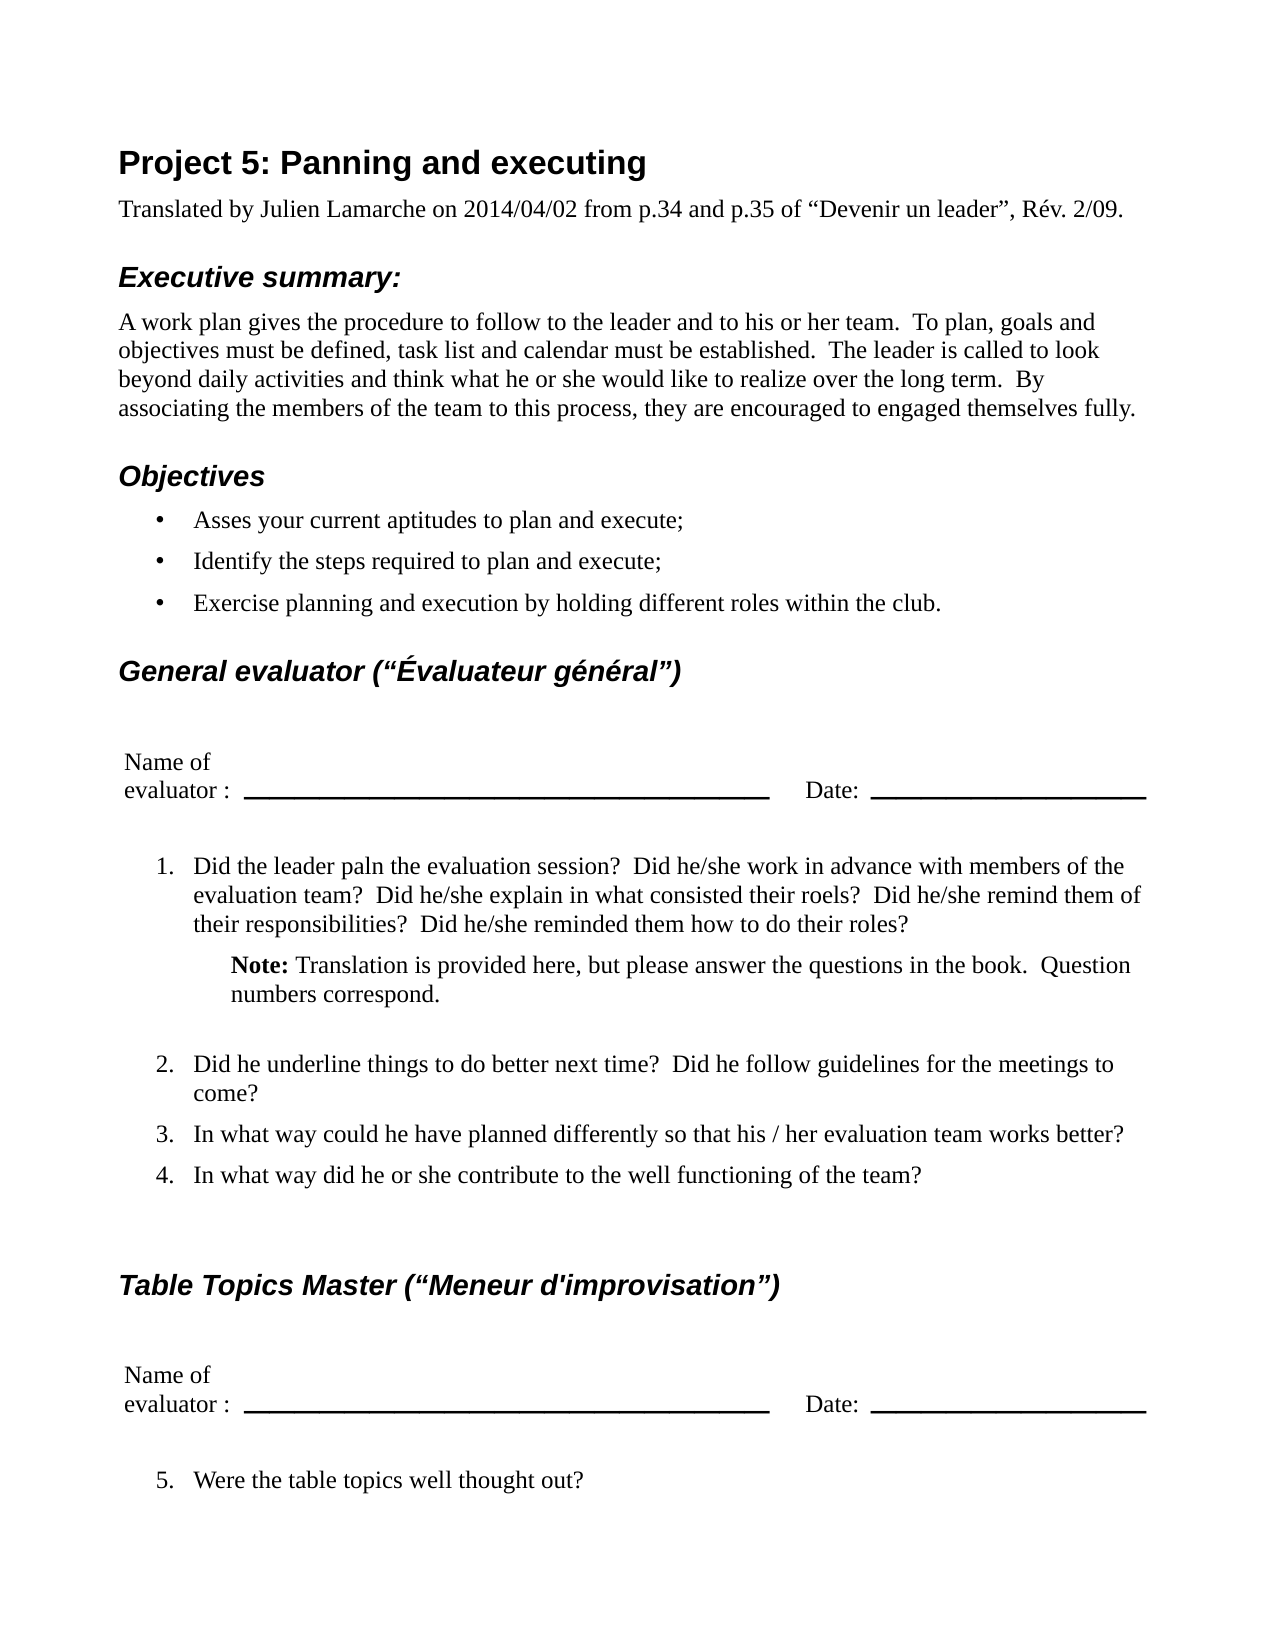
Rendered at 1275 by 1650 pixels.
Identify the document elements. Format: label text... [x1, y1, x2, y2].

list Did the leader paln the evaluation session? Did he/she work in advance with members of the evaluation team? Did he/she explain in what consisted their roels? Did he/she remind them of their responsibilities? Did he/she reminded them how to do their roles? [156, 851, 1157, 938]
list Did he underline things to do better next time? Did he follow guidelines for the meetings to come? [156, 1049, 1157, 1106]
list Exercise planning and execution by holding different roles within the club. [156, 588, 1157, 616]
subtitle Project 5: Panning and executing [118, 143, 1157, 182]
list In what way did he or she contribute to the well functioning of the team? [156, 1160, 1157, 1189]
table_header Name of evaluator : [118, 741, 238, 810]
text Translated by Julien Lamarche on 2014/04/02 from p.34 and p.35 of “Devenir un leader”, Rév. 2/09. [118, 194, 1157, 223]
table_header Date: [795, 741, 865, 810]
subtitle Executive summary: [118, 261, 1157, 294]
table_header Name of evaluator : [118, 1355, 238, 1424]
list Asses your current aptitudes to plan and execute; [156, 505, 1157, 534]
table_header ___________ [865, 1355, 1157, 1424]
subtitle General evaluator (“Évaluateur général”) [118, 654, 1157, 687]
subtitle Table Topics Master (“Meneur d'improvisation”) [118, 1268, 1157, 1301]
text A work plan gives the procedure to follow to the leader and to his or her team. To plan, goals and objectives must be defined, task list and calendar must be established. The leader is called to look beyond daily activities and think what he or she would like to realize over the long term. By associating the members of the team to this process, they are encouraged to engaged themselves fully. [118, 307, 1157, 422]
list Were the table topics well thought out? [156, 1465, 1157, 1494]
table_header _____________________ [239, 741, 795, 810]
table_header _____________________ [239, 1355, 795, 1424]
table_header ___________ [865, 741, 1157, 810]
list Note: Translation is provided here, but please answer the questions in the book. Question numbers correspond. [193, 950, 1157, 1036]
list Identify the steps required to plan and execute; [156, 546, 1157, 575]
subtitle Objectives [118, 459, 1157, 493]
table_header Date: [795, 1355, 865, 1424]
list In what way could he have planned differently so that his / her evaluation team works better? [156, 1119, 1157, 1148]
